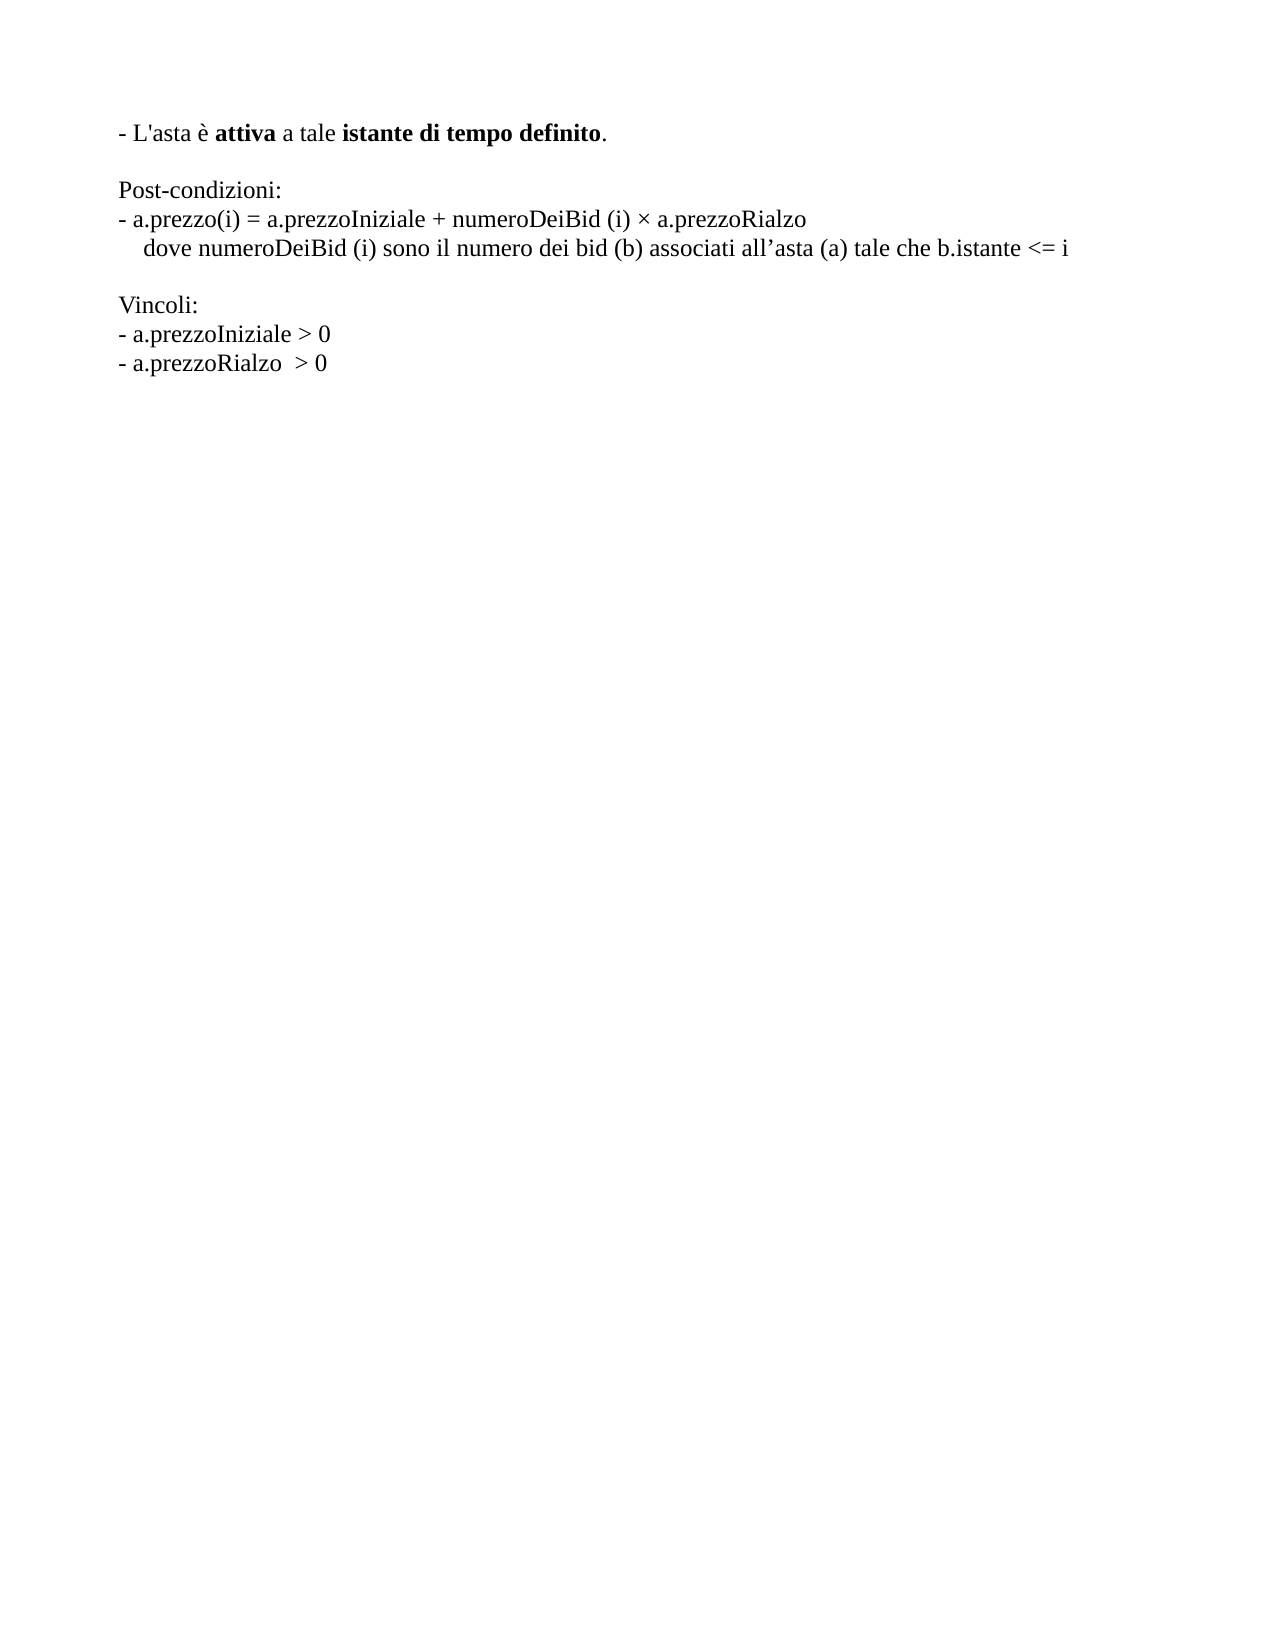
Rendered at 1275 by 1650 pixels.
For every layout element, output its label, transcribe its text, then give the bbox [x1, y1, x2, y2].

text - a.prezzoIniziale > 0 [118, 319, 1157, 348]
text - a.prezzoRialzo > 0 [118, 348, 1157, 377]
text Post-condizioni: [118, 176, 1157, 204]
text - L'asta è attiva a tale istante di tempo definito. [118, 118, 1157, 147]
text Vincoli: [118, 291, 1157, 319]
text - a.prezzo(i) = a.prezzoIniziale + numeroDeiBid (i) × a.prezzoRialzo [118, 204, 1157, 233]
text dove numeroDeiBid (i) sono il numero dei bid (b) associati all’asta (a) tale che b.istante <= i [118, 233, 1157, 262]
